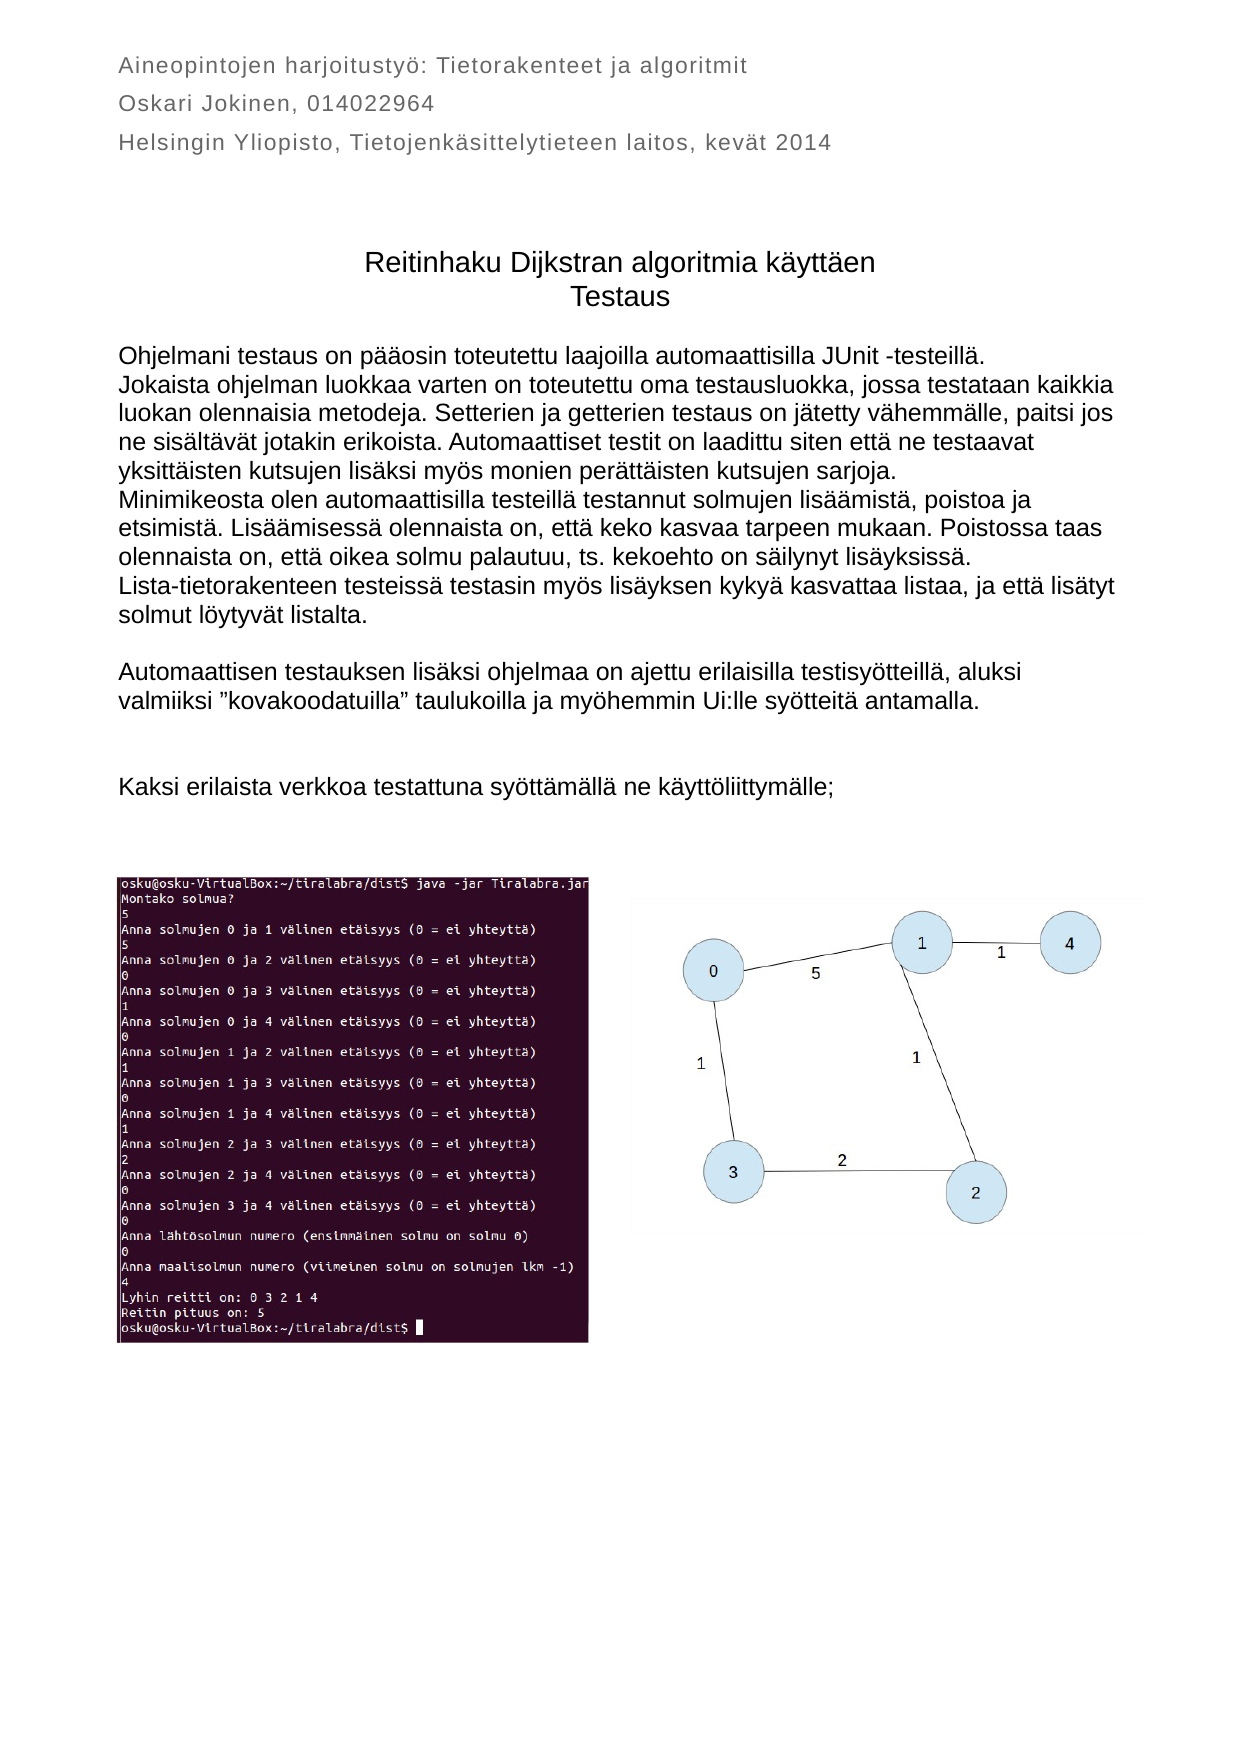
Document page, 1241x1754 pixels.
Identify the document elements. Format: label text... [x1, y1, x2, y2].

text Reitinhaku Dijkstran algoritmia käyttäen [118, 245, 1122, 279]
text Minimikeosta olen automaattisilla testeillä testannut solmujen lisäämistä, poistoa ja etsimistä. Lisäämisessä olennaista on, että keko kasvaa tarpeen mukaan. Poistossa taas olennaista on, että oikea solmu palautuu, ts. kekoehto on säilynyt lisäyksissä. [118, 485, 1122, 571]
picture [631, 898, 1144, 1233]
text Jokaista ohjelman luokkaa varten on toteutettu oma testausluokka, jossa testataan kaikkia luokan olennaisia metodeja. Setterien ja getterien testaus on jätetty vähemmälle, paitsi jos ne sisältävät jotakin erikoista. Automaattiset testit on laadittu siten että ne testaavat yksittäisten kutsujen lisäksi myös monien perättäisten kutsujen sarjoja. [118, 370, 1122, 485]
text Kaksi erilaista verkkoa testattuna syöttämällä ne käyttöliittymälle; [118, 772, 1122, 801]
text Ohjelmani testaus on pääosin toteutettu laajoilla automaattisilla JUnit -testeillä. [118, 341, 1122, 370]
text Automaattisen testauksen lisäksi ohjelmaa on ajettu erilaisilla testisyötteillä, aluksi valmiiksi ”kovakoodatuilla” taulukoilla ja myöhemmin Ui:lle syötteitä antamalla. [118, 657, 1122, 715]
text Lista-tietorakenteen testeissä testasin myös lisäyksen kykyä kasvattaa listaa, ja että lisätyt solmut löytyvät listalta. [118, 571, 1122, 628]
picture [116, 877, 589, 1343]
text Testaus [118, 279, 1122, 312]
